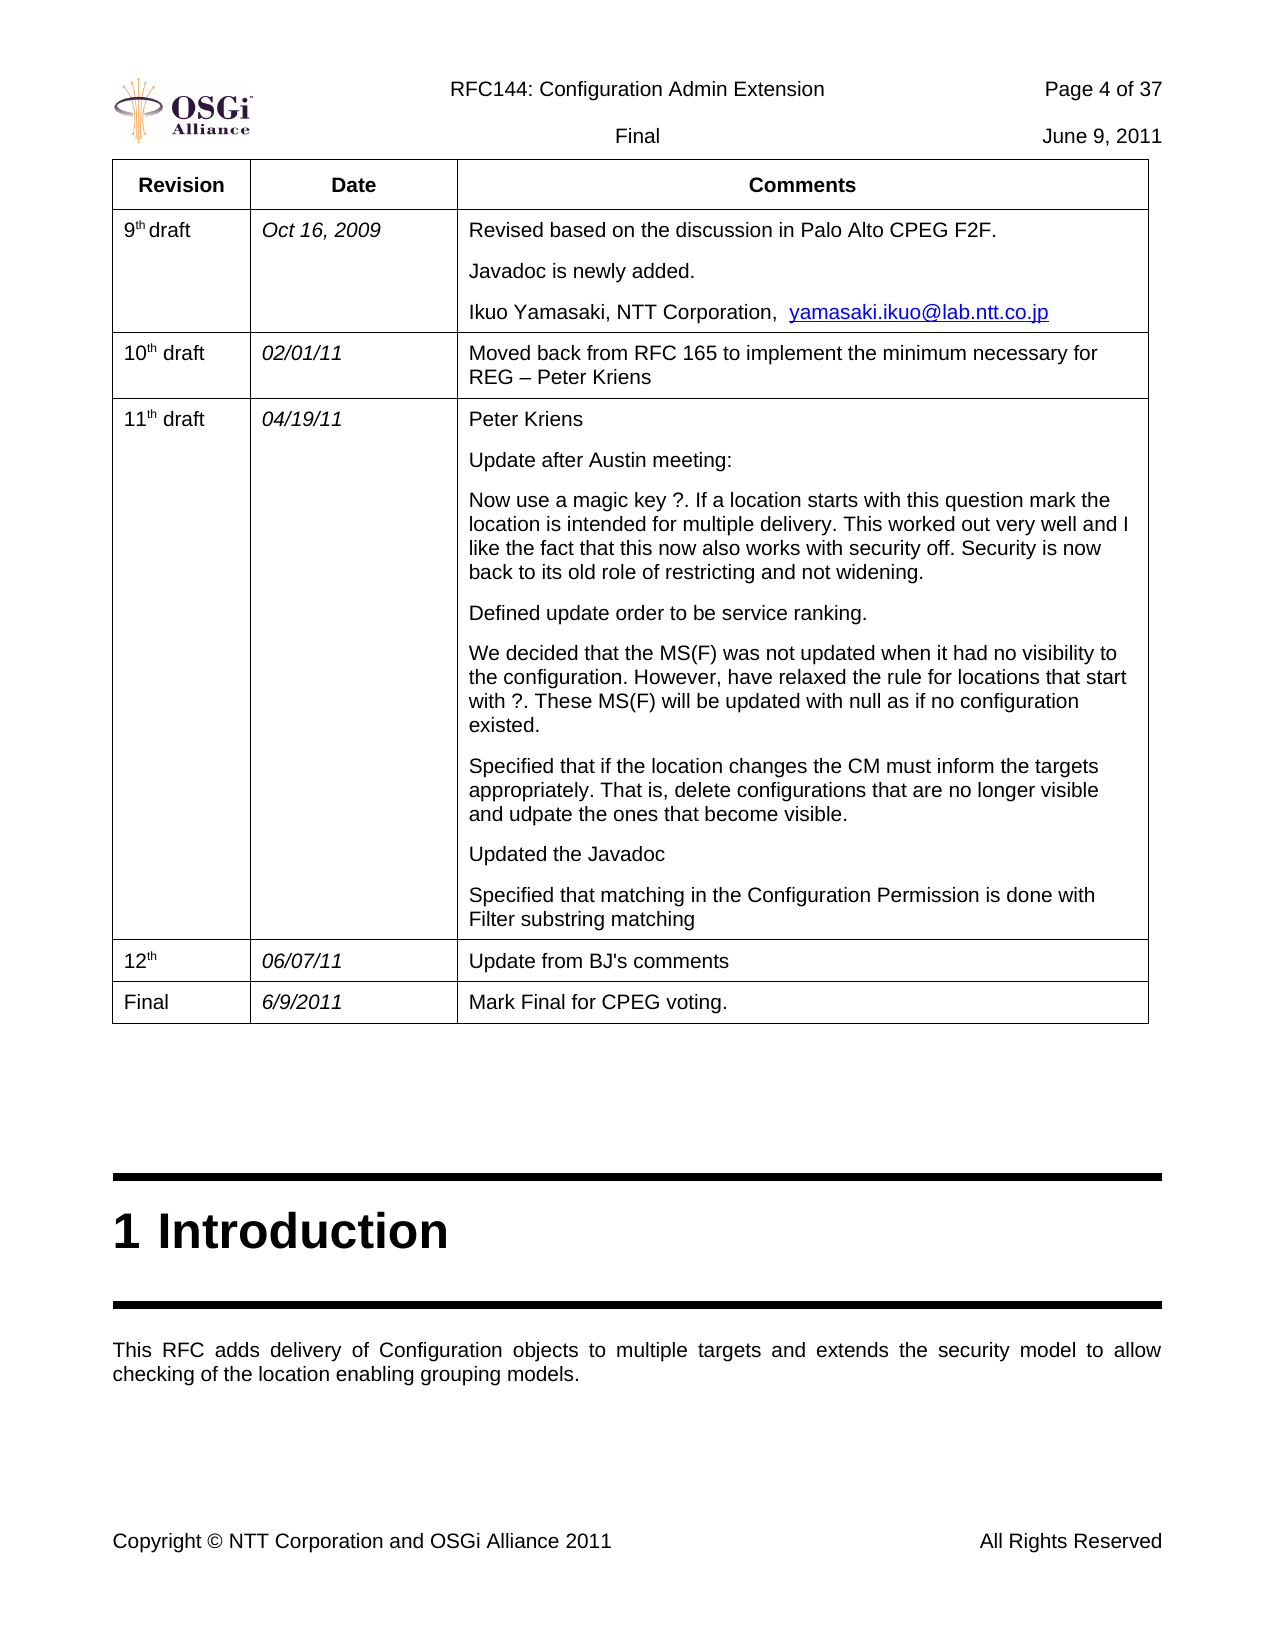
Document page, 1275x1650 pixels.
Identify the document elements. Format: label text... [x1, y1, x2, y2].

table_cell 11th draft [113, 399, 250, 939]
table_cell 12th [113, 940, 250, 981]
table_header Revision [113, 160, 250, 209]
table_cell Oct 16, 2009 [251, 210, 457, 332]
table_cell 02/01/11 [251, 333, 457, 397]
table_cell Peter Kriens Update after Austin meeting: Now use a magic key ?. If a location starts with this question mark the location is intended for multiple delivery. This worked out very well and I like the fact that this now also works with security off. Security is now back to its old role of restricting and not widening. Defined update order to be service ranking. We decided that the MS(F) was not updated when it had no visibility to the configuration. However, have relaxed the rule for locations that start with ?. These MS(F) will be updated with null as if no configuration existed. Specified that if the location changes the CM must inform the targets appropriately. That is, delete configurations that are no longer visible and udpate the ones that become visible. Updated the Javadoc Specified that matching in the Configuration Permission is done with Filter substring matching [458, 399, 1148, 939]
picture [114, 78, 254, 143]
table_header Comments [458, 160, 1148, 209]
table_cell 04/19/11 [251, 399, 457, 939]
table_cell 6/9/2011 [251, 982, 457, 1022]
table_header Date [251, 160, 457, 209]
table_cell Update from BJ's comments [458, 940, 1148, 981]
table_cell Mark Final for CPEG voting. [458, 982, 1148, 1022]
table_cell 9th draft [113, 210, 250, 332]
table_cell Moved back from RFC 165 to implement the minimum necessary for REG – Peter Kriens [458, 333, 1148, 397]
table_cell 10th draft [113, 333, 250, 397]
text This RFC adds delivery of Configuration objects to multiple targets and extends the security model to allow checking of the location enabling grouping models. [112, 1338, 1162, 1386]
table_cell Revised based on the discussion in Palo Alto CPEG F2F. Javadoc is newly added. Ikuo Yamasaki, NTT Corporation, yamasaki.ikuo@lab.ntt.co.jp [458, 210, 1148, 332]
subtitle Introduction [112, 1174, 1162, 1309]
table_cell Final [113, 982, 250, 1022]
table_cell 06/07/11 [251, 940, 457, 981]
